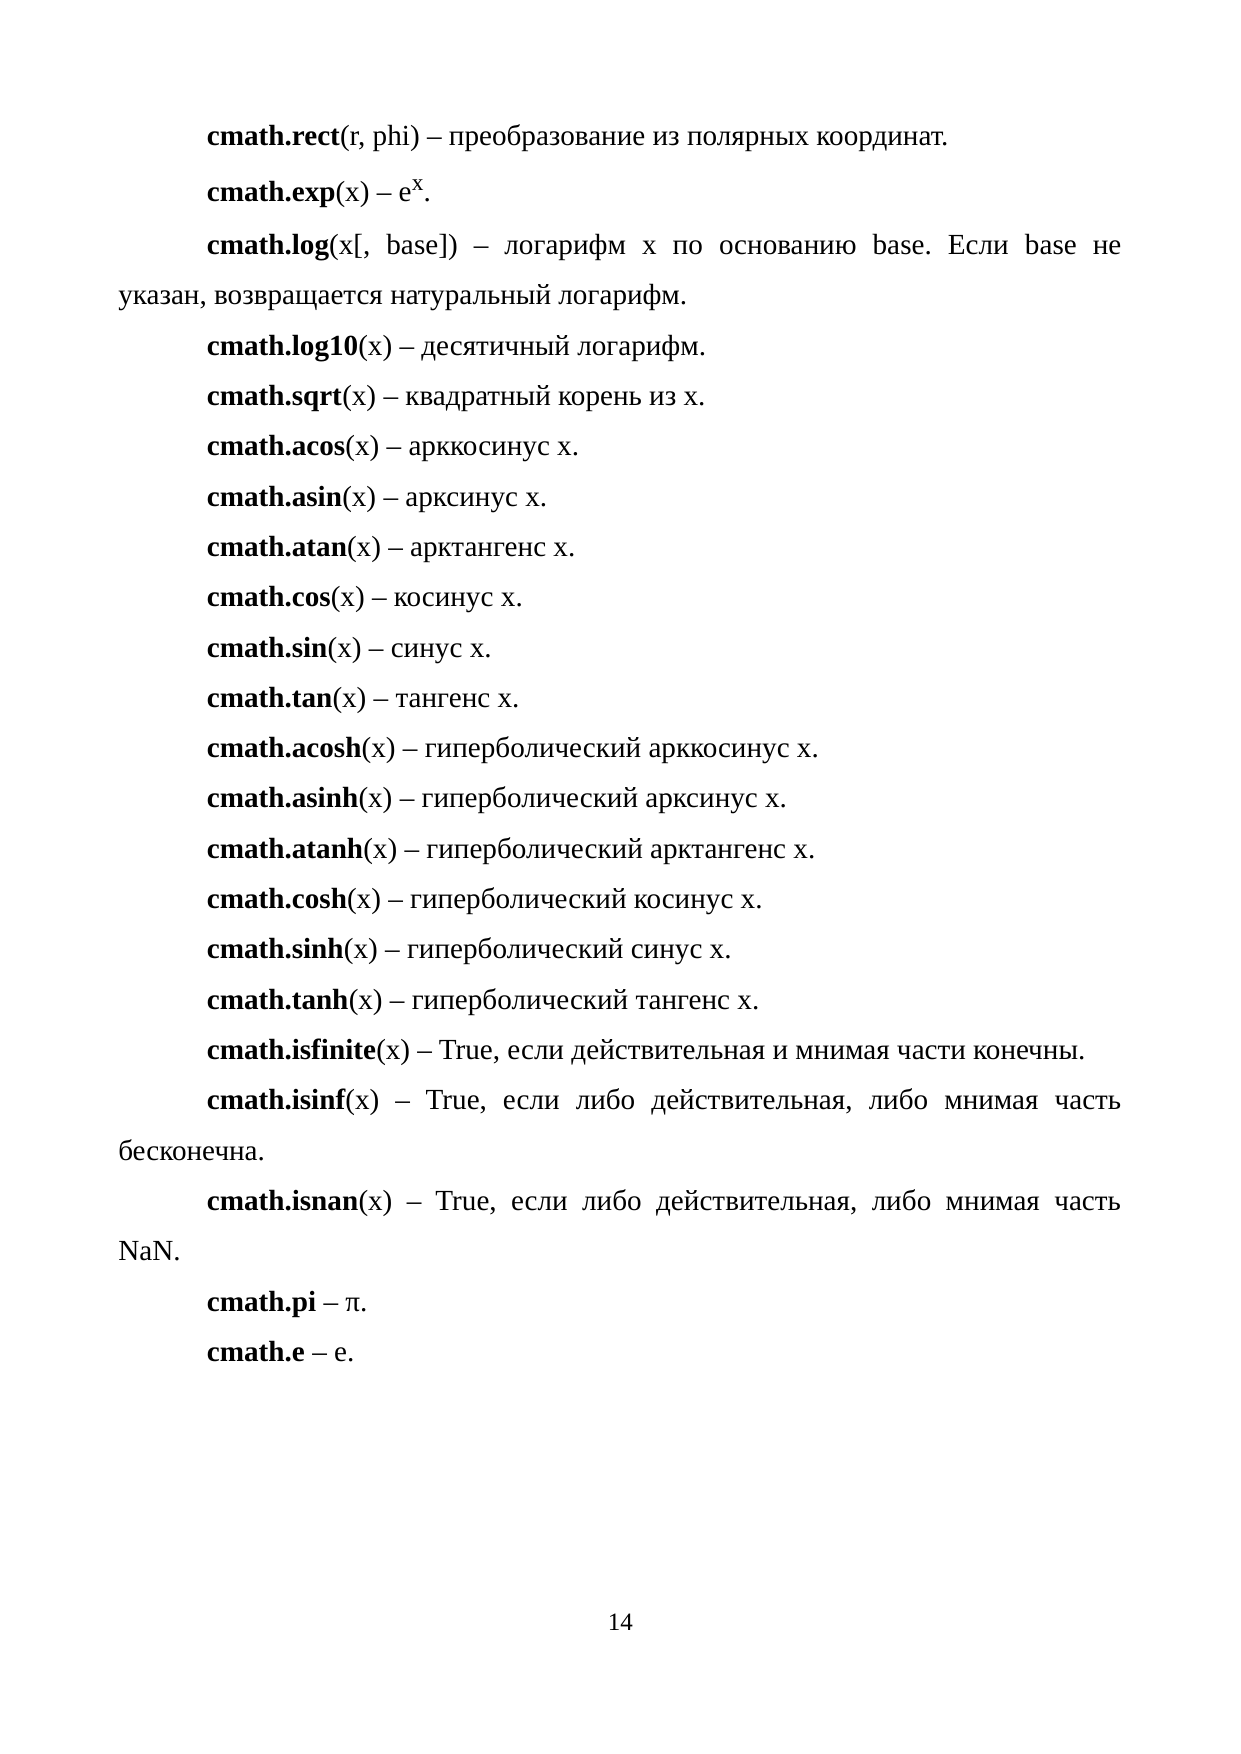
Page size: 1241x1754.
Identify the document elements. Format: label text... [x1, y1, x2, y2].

text cmath.tan(x) – тангенс x. [118, 680, 1122, 713]
text cmath.rect(r, phi) – преобразование из полярных координат. [118, 118, 1122, 152]
text cmath.cosh(x) – гиперболический косинус x. [118, 881, 1122, 915]
text cmath.tanh(x) – гиперболический тангенс x. [118, 982, 1122, 1015]
text cmath.log(x[, base]) – логарифм x по основанию base. Если base не указан, возвращается натуральный логарифм. [118, 227, 1122, 311]
text cmath.e – e. [118, 1334, 1122, 1368]
text cmath.atanh(x) – гиперболический арктангенс x. [118, 831, 1122, 864]
text cmath.sinh(x) – гиперболический синус x. [118, 932, 1122, 965]
text cmath.pi – π. [118, 1284, 1122, 1317]
text cmath.atan(x) – арктангенс x. [118, 529, 1122, 563]
text cmath.acosh(x) – гиперболический арккосинус x. [118, 730, 1122, 764]
text cmath.asin(x) – арксинус x. [118, 479, 1122, 512]
text cmath.sqrt(x) – квадратный корень из x. [118, 378, 1122, 412]
text cmath.isinf(x) – True, если либо действительная, либо мнимая часть бесконечна. [118, 1082, 1122, 1166]
text cmath.log10(x) – десятичный логарифм. [118, 328, 1122, 361]
text cmath.cos(x) – косинус x. [118, 579, 1122, 613]
text cmath.asinh(x) – гиперболический арксинус x. [118, 781, 1122, 814]
text cmath.sin(x) – синус x. [118, 630, 1122, 663]
text cmath.isnan(x) – True, если либо действительная, либо мнимая часть NaN. [118, 1183, 1122, 1267]
text cmath.acos(x) – арккосинус x. [118, 428, 1122, 462]
text cmath.isfinite(x) – True, если действительная и мнимая части конечны. [118, 1032, 1122, 1066]
text cmath.exp(x) – ex. [118, 168, 1122, 208]
